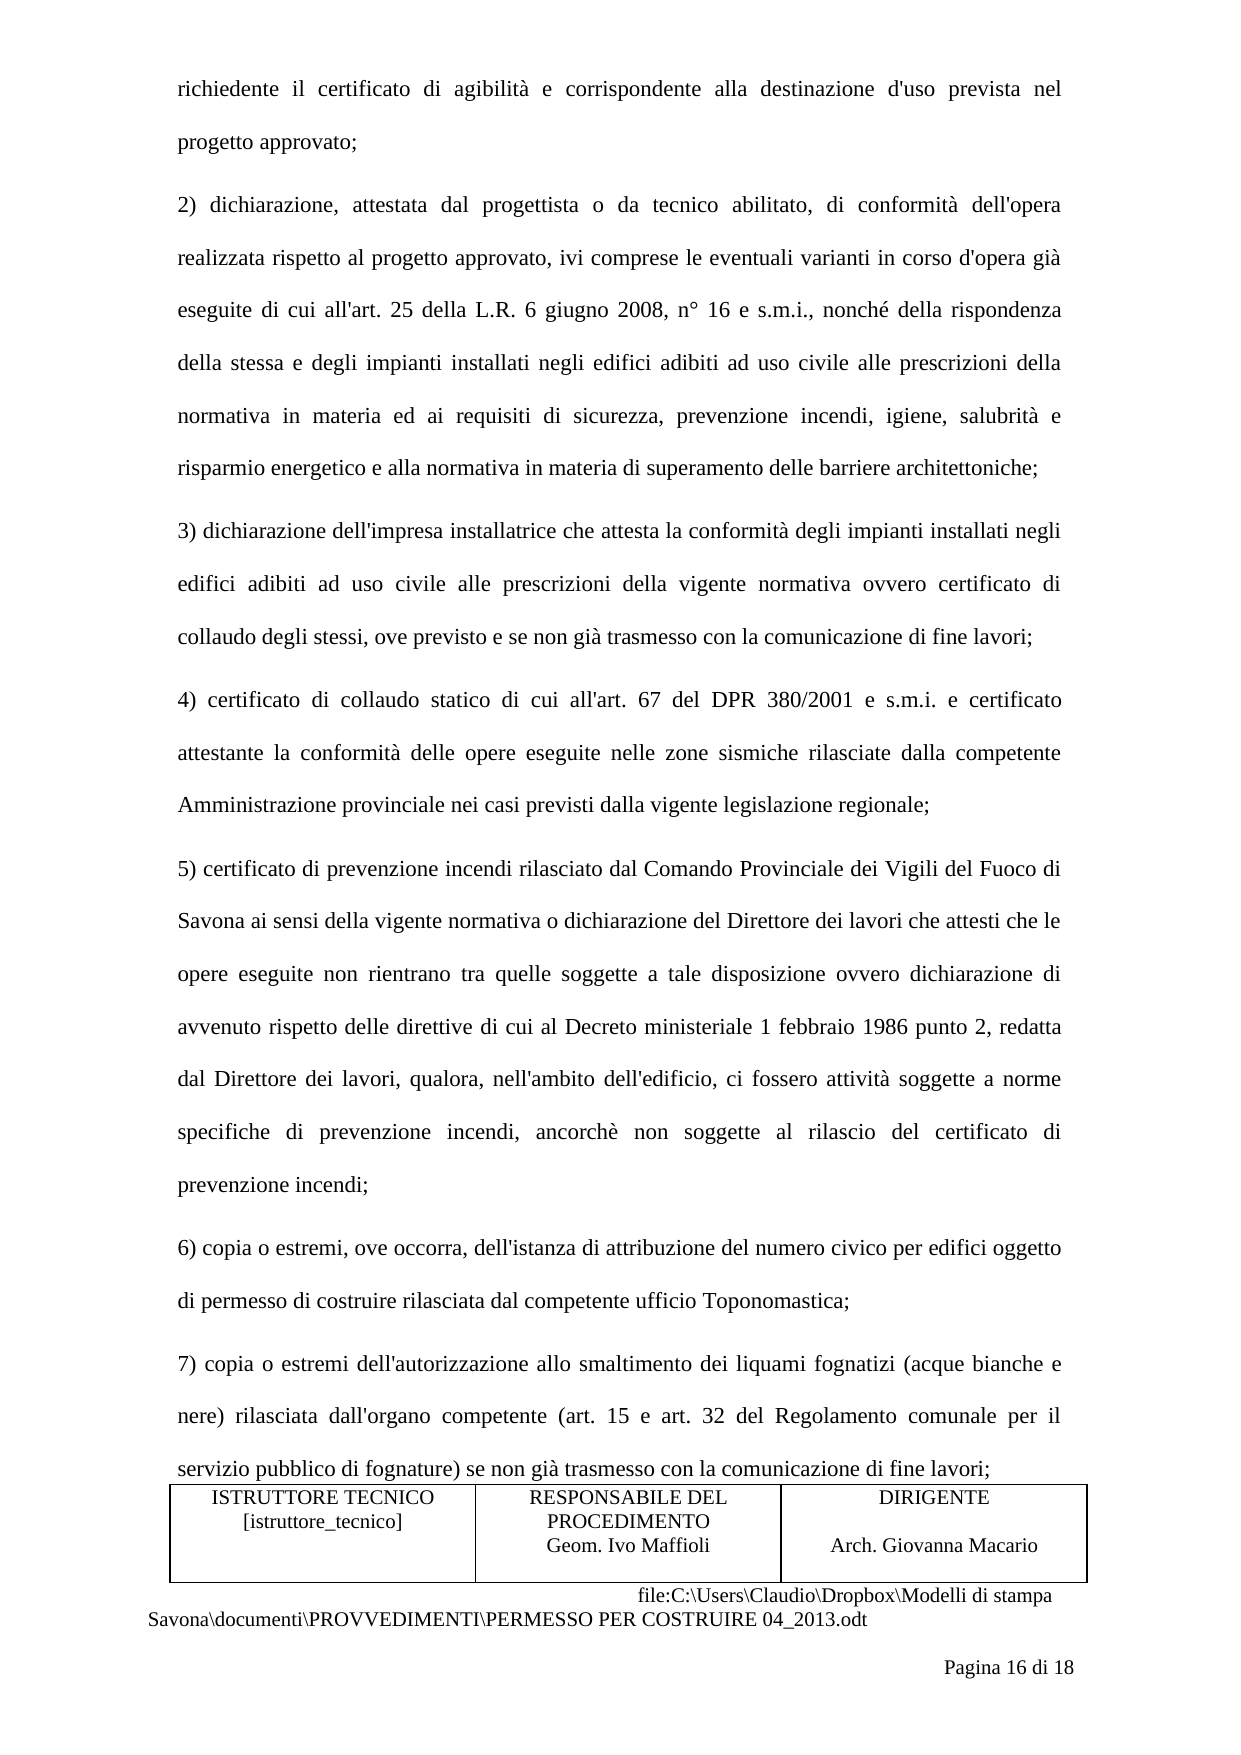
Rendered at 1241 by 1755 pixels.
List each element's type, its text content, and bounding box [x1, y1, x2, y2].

text 2) dichiarazione, attestata dal progettista o da tecnico abilitato, di conformità dell'opera realizzata rispetto al progetto approvato, ivi comprese le eventuali varianti in corso d'opera già eseguite di cui all'art. 25 della L.R. 6 giugno 2008, n° 16 e s.m.i., nonché della rispondenza della stessa e degli impianti installati negli edifici adibiti ad uso civile alle prescrizioni della normativa in materia ed ai requisiti di sicurezza, prevenzione incendi, igiene, salubrità e risparmio energetico e alla normativa in materia di superamento delle barriere architettoniche; [177, 191, 1063, 481]
text 7) copia o estremi dell'autorizzazione allo smaltimento dei liquami fognatizi (acque bianche e nere) rilasciata dall'organo competente (art. 15 e art. 32 del Regolamento comunale per il servizio pubblico di fognature) se non già trasmesso con la comunicazione di fine lavori; [177, 1350, 1063, 1482]
text 6) copia o estremi, ove occorra, dell'istanza di attribuzione del numero civico per edifici oggetto di permesso di costruire rilasciata dal competente ufficio Toponomastica; [177, 1234, 1063, 1313]
text richiedente il certificato di agibilità e corrispondente alla destinazione d'uso prevista nel progetto approvato; [177, 75, 1063, 154]
text 3) dichiarazione dell'impresa installatrice che attesta la conformità degli impianti installati negli edifici adibiti ad uso civile alle prescrizioni della vigente normativa ovvero certificato di collaudo degli stessi, ove previsto e se non già trasmesso con la comunicazione di fine lavori; [177, 517, 1063, 649]
text 4) certificato di collaudo statico di cui all'art. 67 del DPR 380/2001 e s.m.i. e certificato attestante la conformità delle opere eseguite nelle zone sismiche rilasciate dalla competente Amministrazione provinciale nei casi previsti dalla vigente legislazione regionale; [177, 686, 1063, 818]
text 5) certificato di prevenzione incendi rilasciato dal Comando Provinciale dei Vigili del Fuoco di Savona ai sensi della vigente normativa o dichiarazione del Direttore dei lavori che attesti che le opere eseguite non rientrano tra quelle soggette a tale disposizione ovvero dichiarazione di avvenuto rispetto delle direttive di cui al Decreto ministeriale 1 febbraio 1986 punto 2, redatta dal Direttore dei lavori, qualora, nell'ambito dell'edificio, ci fossero attività soggette a norme specifiche di prevenzione incendi, ancorchè non soggette al rilascio del certificato di prevenzione incendi; [177, 854, 1063, 1197]
